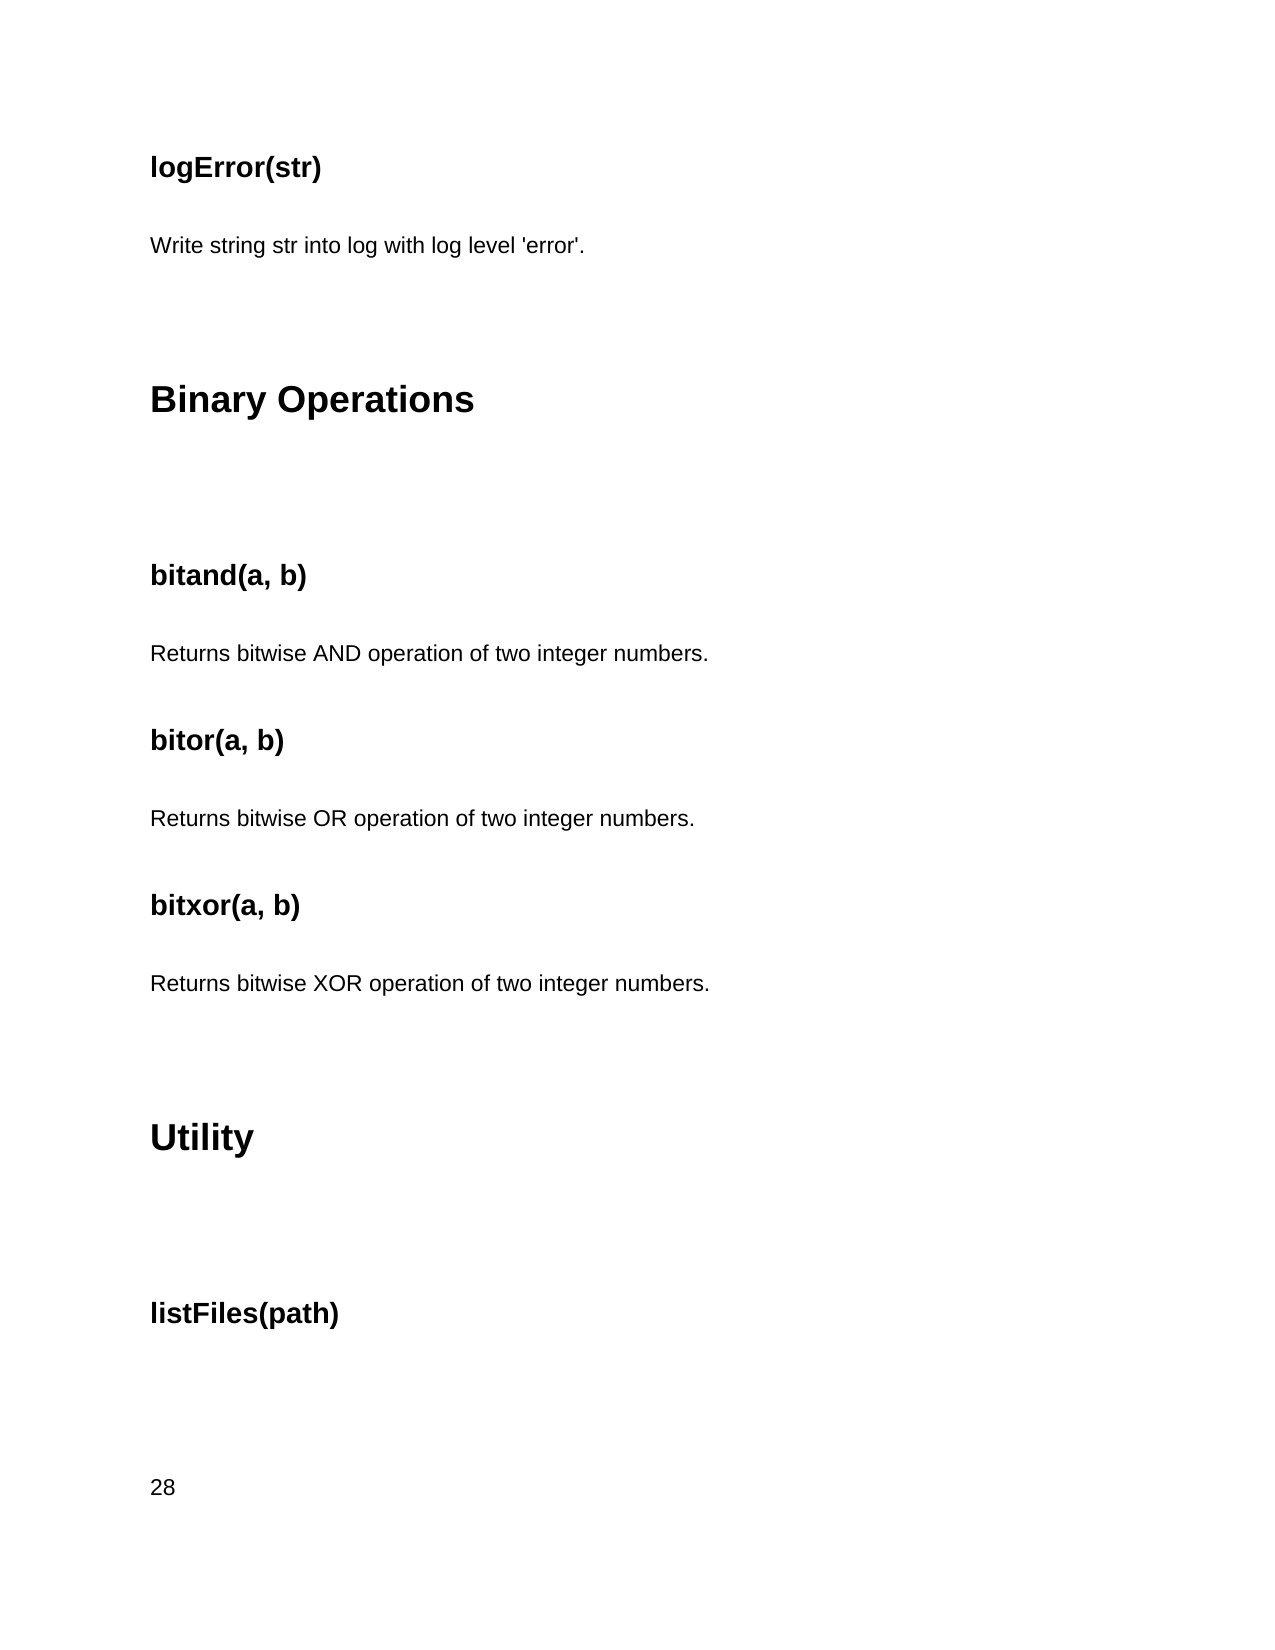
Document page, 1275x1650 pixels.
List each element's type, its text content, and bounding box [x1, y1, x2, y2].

text Returns bitwise XOR operation of two integer numbers. [150, 970, 1125, 997]
subtitle bitand(a, b) [150, 558, 1125, 592]
text Write string str into log with log level 'error'. [150, 232, 1125, 258]
subtitle logError(str) [150, 150, 1125, 183]
subtitle Binary Operations [150, 377, 1125, 420]
subtitle bitxor(a, b) [150, 888, 1125, 922]
text Returns bitwise AND operation of two integer numbers. [150, 640, 1125, 667]
text Returns bitwise OR operation of two integer numbers. [150, 805, 1125, 832]
subtitle bitor(a, b) [150, 723, 1125, 757]
subtitle Utility [150, 1115, 1125, 1158]
subtitle listFiles(path) [150, 1296, 1125, 1330]
